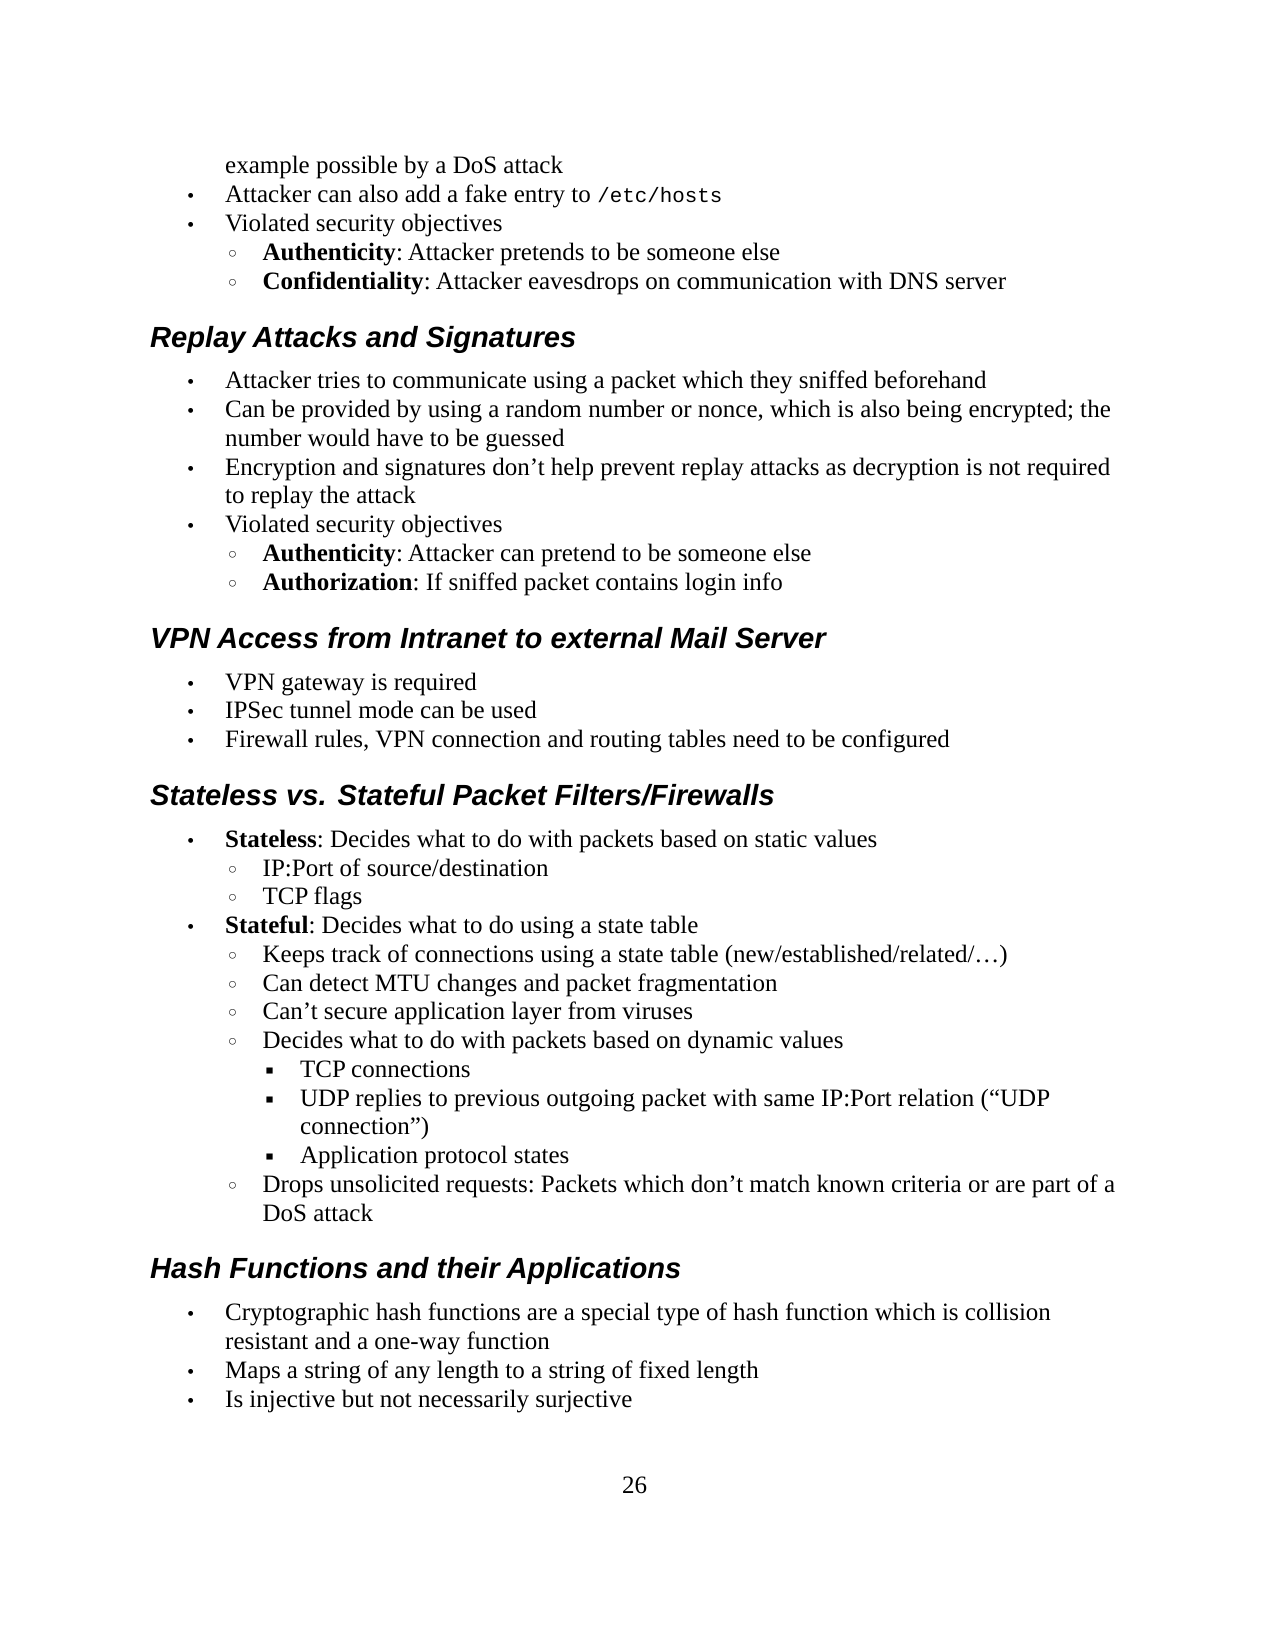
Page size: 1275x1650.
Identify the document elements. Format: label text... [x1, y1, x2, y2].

list Can be provided by using a random number or nonce, which is also being encrypted; the number would have to be guessed [187, 394, 1125, 452]
list Can’t secure application layer from viruses [225, 996, 1125, 1025]
list Authenticity: Attacker can pretend to be someone else [225, 538, 1125, 567]
list Keeps track of connections using a state table (new/established/related/…) [225, 939, 1125, 968]
subtitle Replay Attacks and Signatures [150, 319, 1125, 353]
list IP:Port of source/destination [225, 853, 1125, 881]
list Authenticity: Attacker pretends to be someone else [225, 237, 1125, 266]
list IPSec tunnel mode can be used [187, 695, 1125, 724]
list Encryption and signatures don’t help prevent replay attacks as decryption is not required to replay the attack [187, 452, 1125, 509]
list TCP flags [225, 881, 1125, 910]
list Violated security objectives [187, 208, 1125, 237]
list Is injective but not necessarily surjective [187, 1384, 1125, 1412]
subtitle Hash Functions and their Applications [150, 1251, 1125, 1285]
list Authorization: If sniffed packet contains login info [225, 567, 1125, 596]
list Stateless: Decides what to do with packets based on static values [187, 824, 1125, 853]
list Cryptographic hash functions are a special type of hash function which is collision resistant and a one-way function [187, 1297, 1125, 1355]
list Attacker can also add a fake entry to /etc/hosts [187, 179, 1125, 208]
list Confidentiality: Attacker eavesdrops on communication with DNS server [225, 266, 1125, 294]
list Drops unsolicited requests: Packets which don’t match known criteria or are part of a DoS attack [225, 1169, 1125, 1226]
subtitle Stateless vs. Stateful Packet Filters/Firewalls [150, 778, 1125, 811]
list UDP replies to previous outgoing packet with same IP:Port relation (“UDP connection”) [262, 1083, 1125, 1140]
list TCP connections [262, 1054, 1125, 1083]
list Violated security objectives [187, 509, 1125, 538]
list Application protocol states [262, 1140, 1125, 1169]
list Maps a string of any length to a string of fixed length [187, 1355, 1125, 1384]
subtitle VPN Access from Intranet to external Mail Server [150, 621, 1125, 654]
list Firewall rules, VPN connection and routing tables need to be configured [187, 724, 1125, 753]
list Decides what to do with packets based on dynamic values [225, 1025, 1125, 1054]
list example possible by a DoS attack [187, 150, 1125, 179]
list Attacker tries to communicate using a packet which they sniffed beforehand [187, 366, 1125, 394]
list Can detect MTU changes and packet fragmentation [225, 968, 1125, 996]
list Stateful: Decides what to do using a state table [187, 910, 1125, 939]
list VPN gateway is required [187, 667, 1125, 695]
